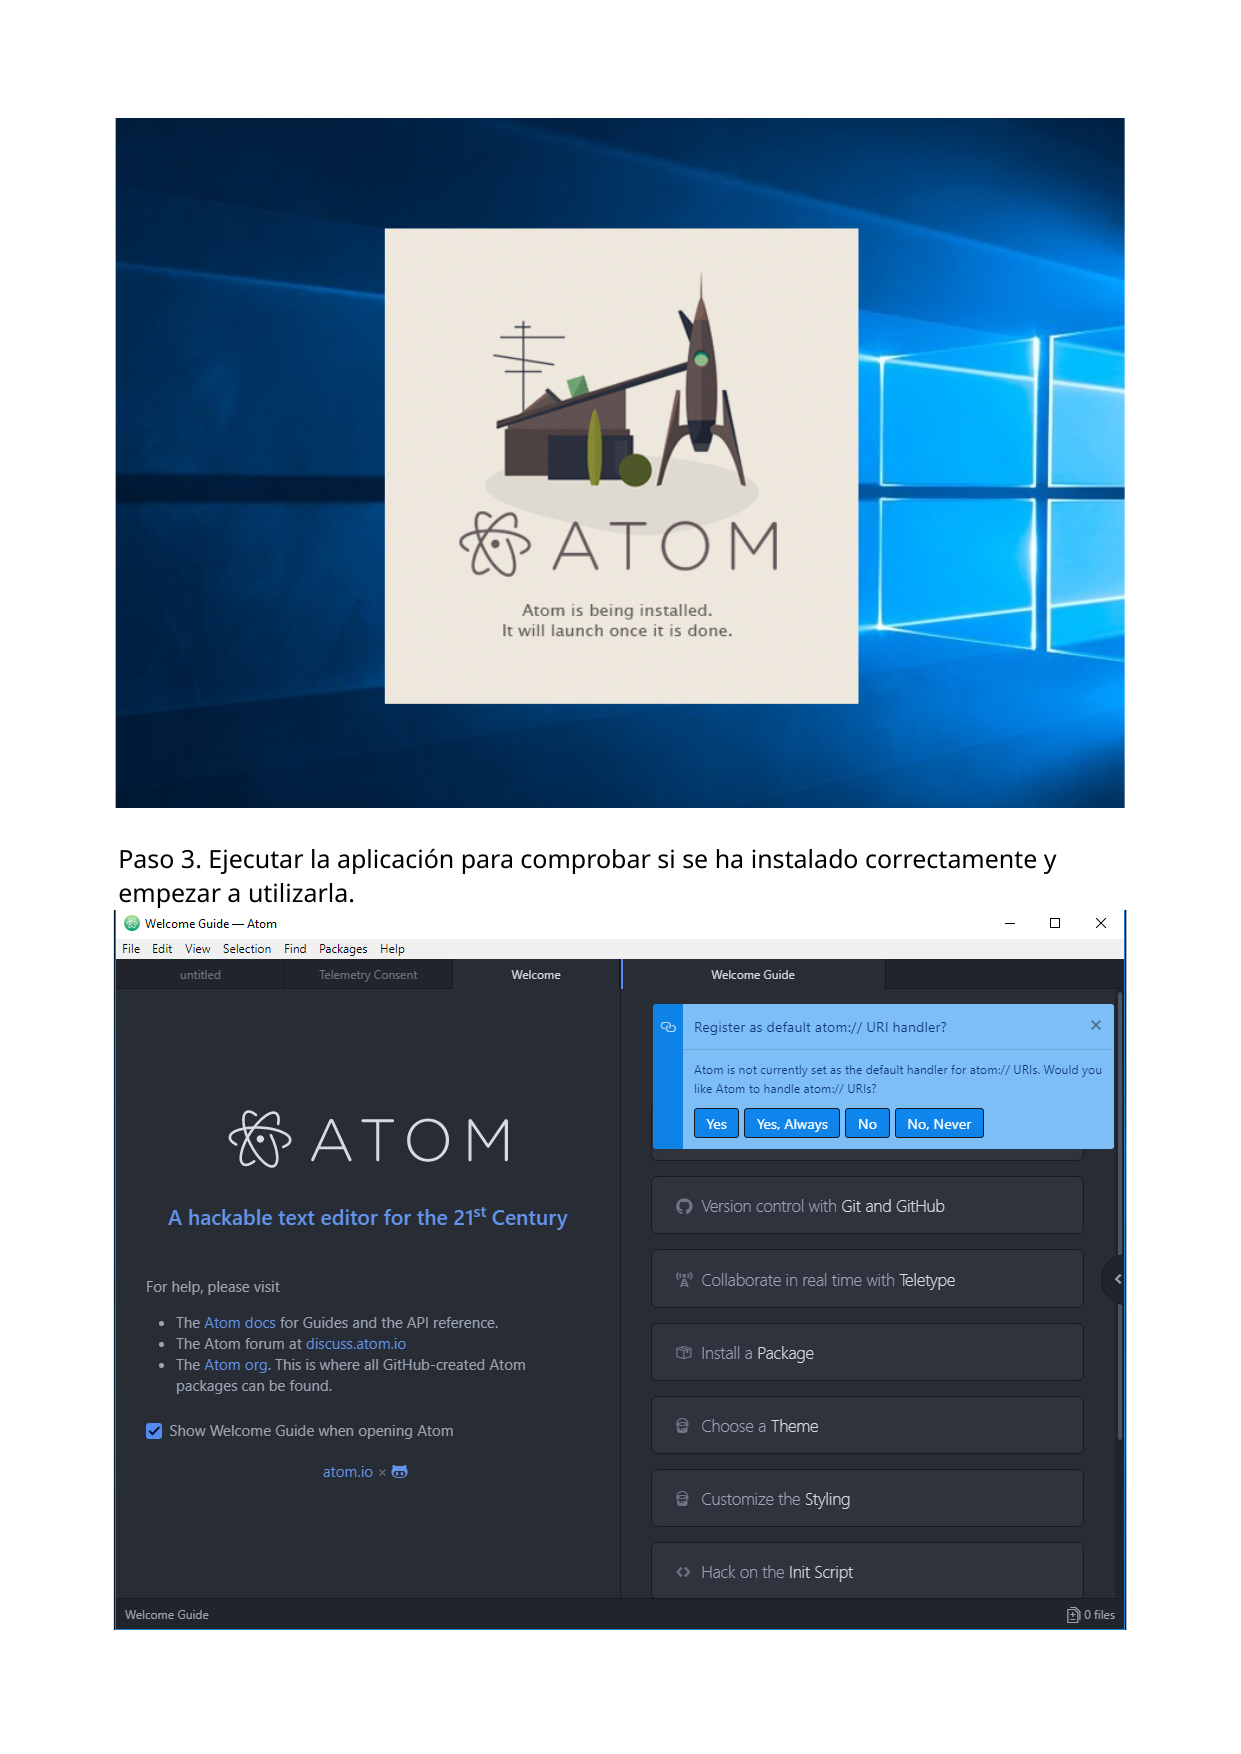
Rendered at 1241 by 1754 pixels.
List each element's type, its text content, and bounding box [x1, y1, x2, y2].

text Paso 3. Ejecutar la aplicación para comprobar si se ha instalado correctamente y empezar a utilizarla. [118, 842, 1122, 910]
